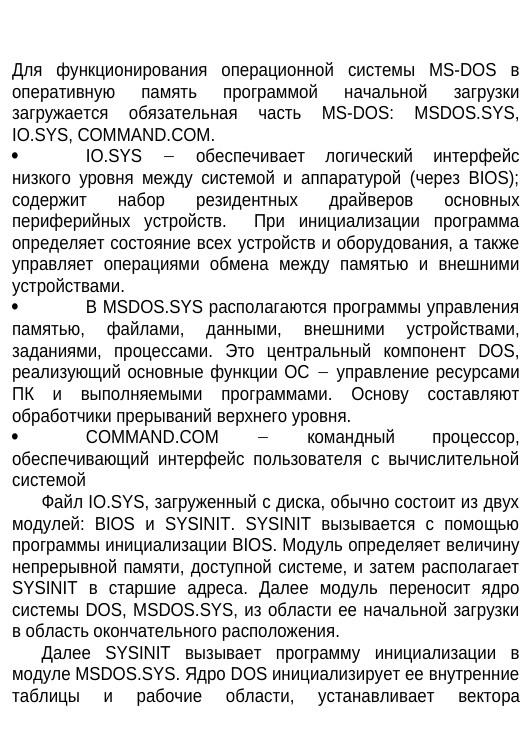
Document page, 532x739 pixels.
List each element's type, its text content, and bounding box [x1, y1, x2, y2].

text Для функционирования операционной системы MS-DOS в оперативную память программой начальной загрузки загружается обязательная часть MS-DOS: MSDOS.SYS, IO.SYS, COMMAND.COM. [12, 59, 520, 145]
list IO.SYS  обеспечивает логический интерфейс низкого уровня между системой и аппаратурой (через BIOS); содержит набор резидентных драйверов основных периферийных устройств. При инициализации программа определяет состояние всех устройств и оборудования, а также управляет операциями обмена между памятью и внешними устройствами. [12, 145, 520, 296]
text Далее SYSINIT вызывает программу инициализации в модуле MSDOS.SYS. Ядро DOS инициализирует ее внутренние таблицы и рабочие области, устанавливает вектора [12, 642, 520, 706]
list COMMAND.COM  командный процессор, обеспечивающий интерфейс пользователя с вычислительной системой [12, 426, 520, 491]
list В MSDOS.SYS располагаются программы управления памятью, файлами, данными, внешними устройствами, заданиями, процессами. Это центральный компонент DOS, реализующий основные функции ОС  управление ресурсами ПК и выполняемыми программами. Основу составляют обработчики прерываний верхнего уровня. [12, 296, 520, 426]
text Файл IO.SYS, загруженный с диска, обычно состоит из двух модулей: BIOS и SYSINIT. SYSINIT вызывается с помощью программы инициализации BIOS. Модуль определяет величину непрерывной памяти, доступной системе, и затем располагает SYSINIT в старшие адреса. Далее модуль переносит ядро системы DOS, MSDOS.SYS, из области ее начальной загрузки в область окончательного расположения. [12, 491, 520, 642]
